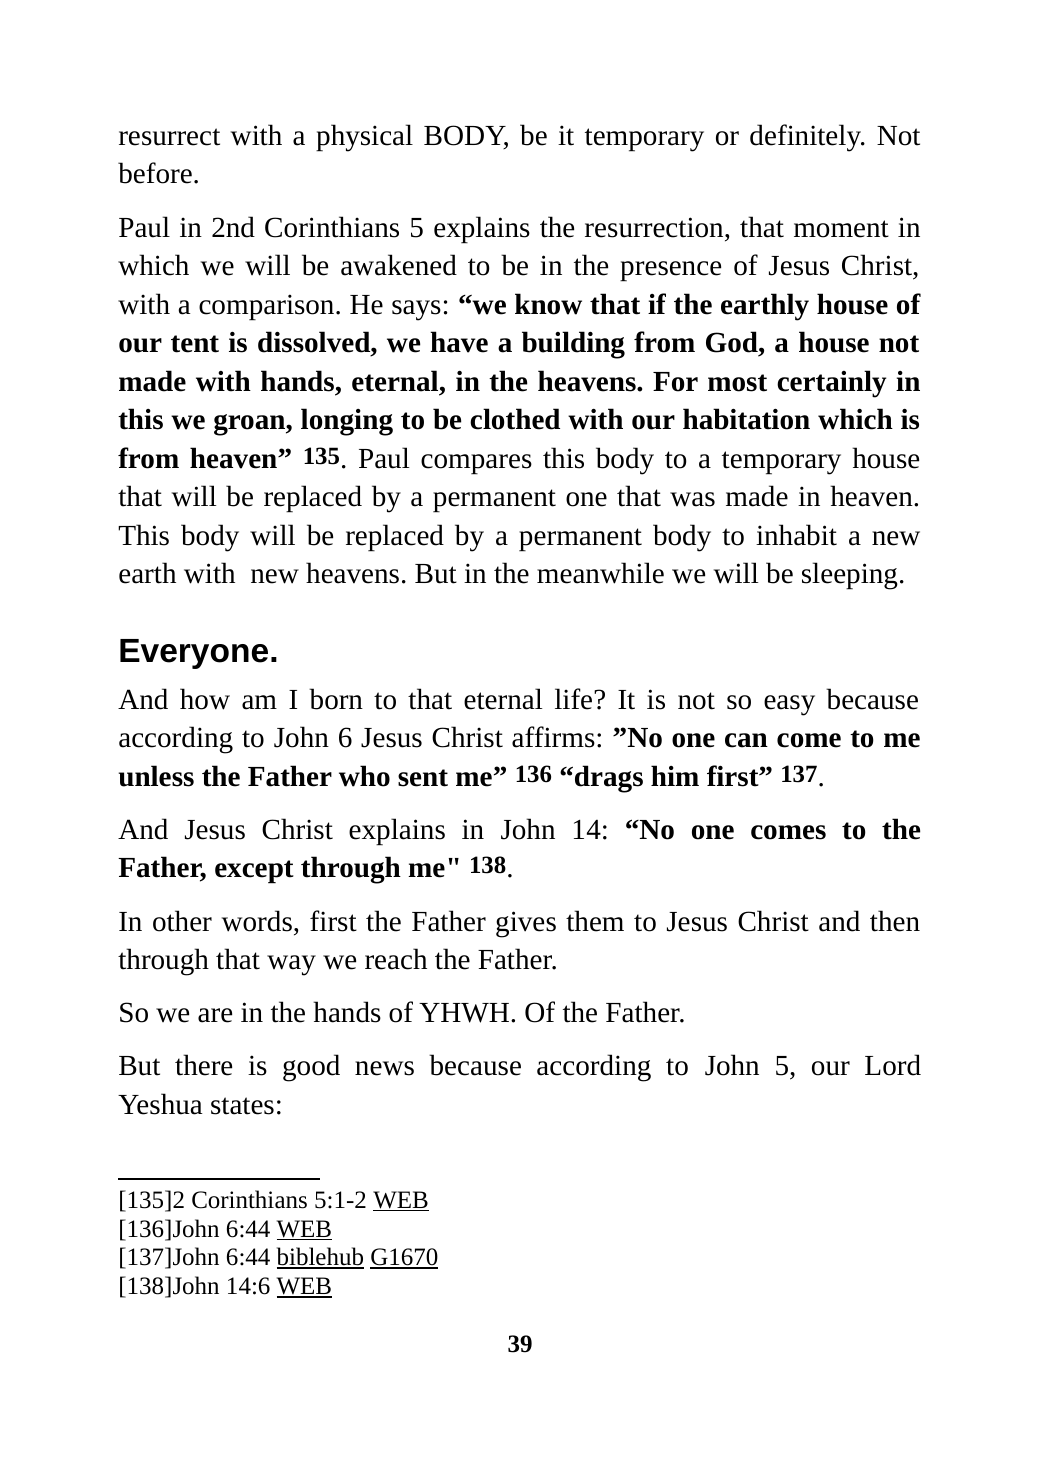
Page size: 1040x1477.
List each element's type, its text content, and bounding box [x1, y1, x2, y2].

text And how am I born to that eternal life? It is not so easy because according to John 6 Jesus Christ affirms: ”No one can come to me unless the Father who sent me” “drags him first” . [118, 682, 921, 792]
text John 14:6 WEB [118, 1271, 921, 1300]
text But there is good news because according to John 5, our Lord Yeshua states: [118, 1048, 921, 1121]
text resurrect with a physical BODY, be it temporary or definitely. Not before. [118, 118, 921, 190]
text So we are in the hands of YHWH. Of the Father. [118, 995, 921, 1029]
text 2 Corinthians 5:1-2 WEB [118, 1185, 921, 1214]
text John 6:44 WEB [118, 1214, 921, 1242]
subtitle Everyone. [118, 631, 921, 669]
text In other words, first the Father gives them to Jesus Christ and then through that way we reach the Father. [118, 904, 921, 976]
text Paul in 2nd Corinthians 5 explains the resurrection, that moment in which we will be awakened to be in the presence of Jesus Christ, with a comparison. He says: “we know that if the earthly house of our tent is dissolved, we have a building from God, a house not made with hands, eternal, in the heavens. For most certainly in this we groan, longing to be clothed with our habitation which is from heaven” . Paul compares this body to a temporary house that will be replaced by a permanent one that was made in heaven. This body will be replaced by a permanent body to inhabit a new earth with new heavens. But in the meanwhile we will be sleeping. [118, 210, 921, 590]
text And Jesus Christ explains in John 14: “No one comes to the Father, except through me" . [118, 812, 921, 884]
text John 6:44 biblehub G1670 [118, 1242, 921, 1271]
